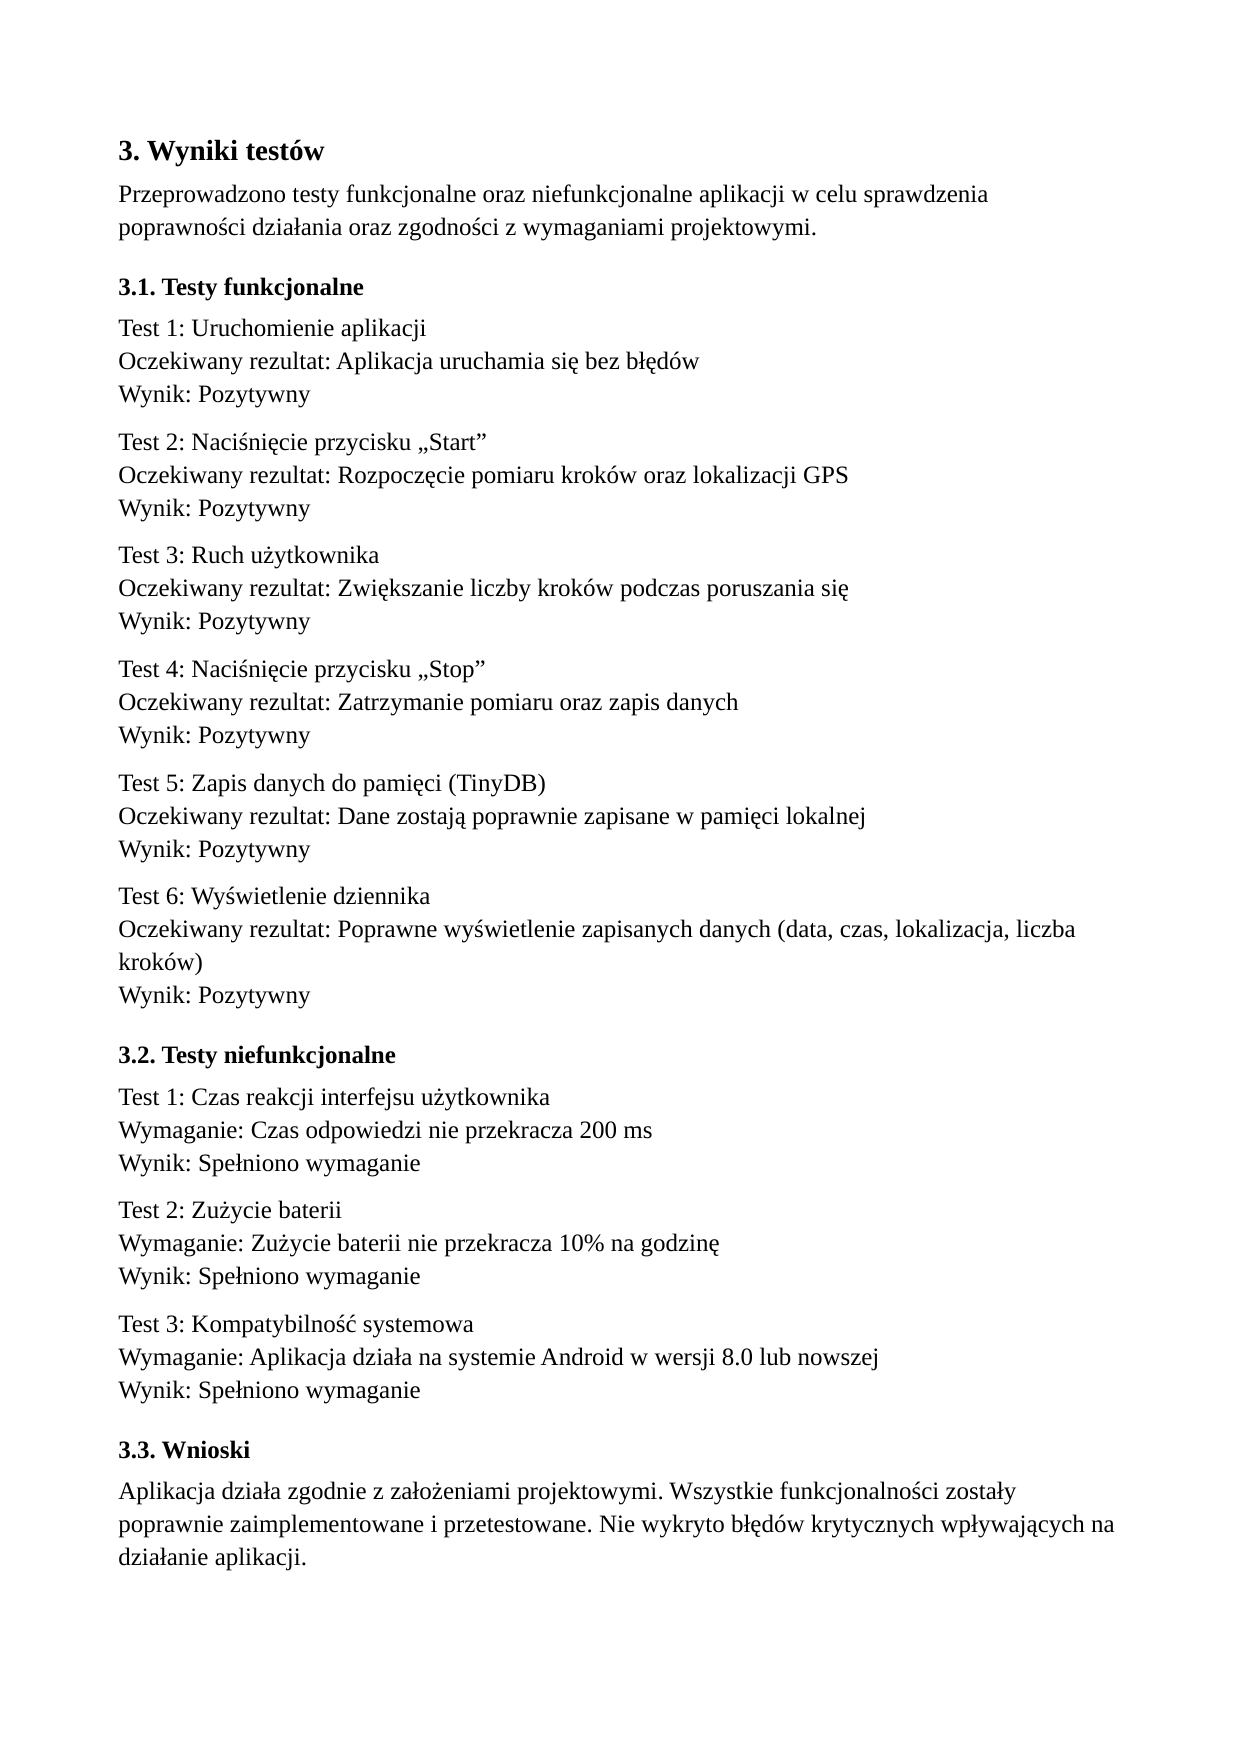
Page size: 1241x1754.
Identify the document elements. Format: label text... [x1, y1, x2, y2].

subtitle 3. Wyniki testów [118, 133, 1122, 166]
text Test 4: Naciśnięcie przycisku „Stop” Oczekiwany rezultat: Zatrzymanie pomiaru oraz zapis danych Wynik: Pozytywny [118, 654, 1122, 749]
text Test 2: Naciśnięcie przycisku „Start” Oczekiwany rezultat: Rozpoczęcie pomiaru kroków oraz lokalizacji GPS Wynik: Pozytywny [118, 427, 1122, 522]
text Test 3: Ruch użytkownika Oczekiwany rezultat: Zwiększanie liczby kroków podczas poruszania się Wynik: Pozytywny [118, 540, 1122, 635]
subtitle 3.3. Wnioski [118, 1435, 1122, 1464]
text Test 5: Zapis danych do pamięci (TinyDB) Oczekiwany rezultat: Dane zostają poprawnie zapisane w pamięci lokalnej Wynik: Pozytywny [118, 768, 1122, 862]
text Test 3: Kompatybilność systemowa Wymaganie: Aplikacja działa na systemie Android w wersji 8.0 lub nowszej Wynik: Spełniono wymaganie [118, 1309, 1122, 1404]
text Test 1: Czas reakcji interfejsu użytkownika Wymaganie: Czas odpowiedzi nie przekracza 200 ms Wynik: Spełniono wymaganie [118, 1082, 1122, 1177]
subtitle 3.1. Testy funkcjonalne [118, 272, 1122, 301]
text Test 1: Uruchomienie aplikacji Oczekiwany rezultat: Aplikacja uruchamia się bez błędów Wynik: Pozytywny [118, 313, 1122, 408]
text Przeprowadzono testy funkcjonalne oraz niefunkcjonalne aplikacji w celu sprawdzenia poprawności działania oraz zgodności z wymaganiami projektowymi. [118, 179, 1122, 241]
text Test 6: Wyświetlenie dziennika Oczekiwany rezultat: Poprawne wyświetlenie zapisanych danych (data, czas, lokalizacja, liczba kroków) Wynik: Pozytywny [118, 881, 1122, 1009]
text Test 2: Zużycie baterii Wymaganie: Zużycie baterii nie przekracza 10% na godzinę Wynik: Spełniono wymaganie [118, 1195, 1122, 1290]
subtitle 3.2. Testy niefunkcjonalne [118, 1041, 1122, 1069]
text Aplikacja działa zgodnie z założeniami projektowymi. Wszystkie funkcjonalności zostały poprawnie zaimplementowane i przetestowane. Nie wykryto błędów krytycznych wpływających na działanie aplikacji. [118, 1476, 1122, 1571]
